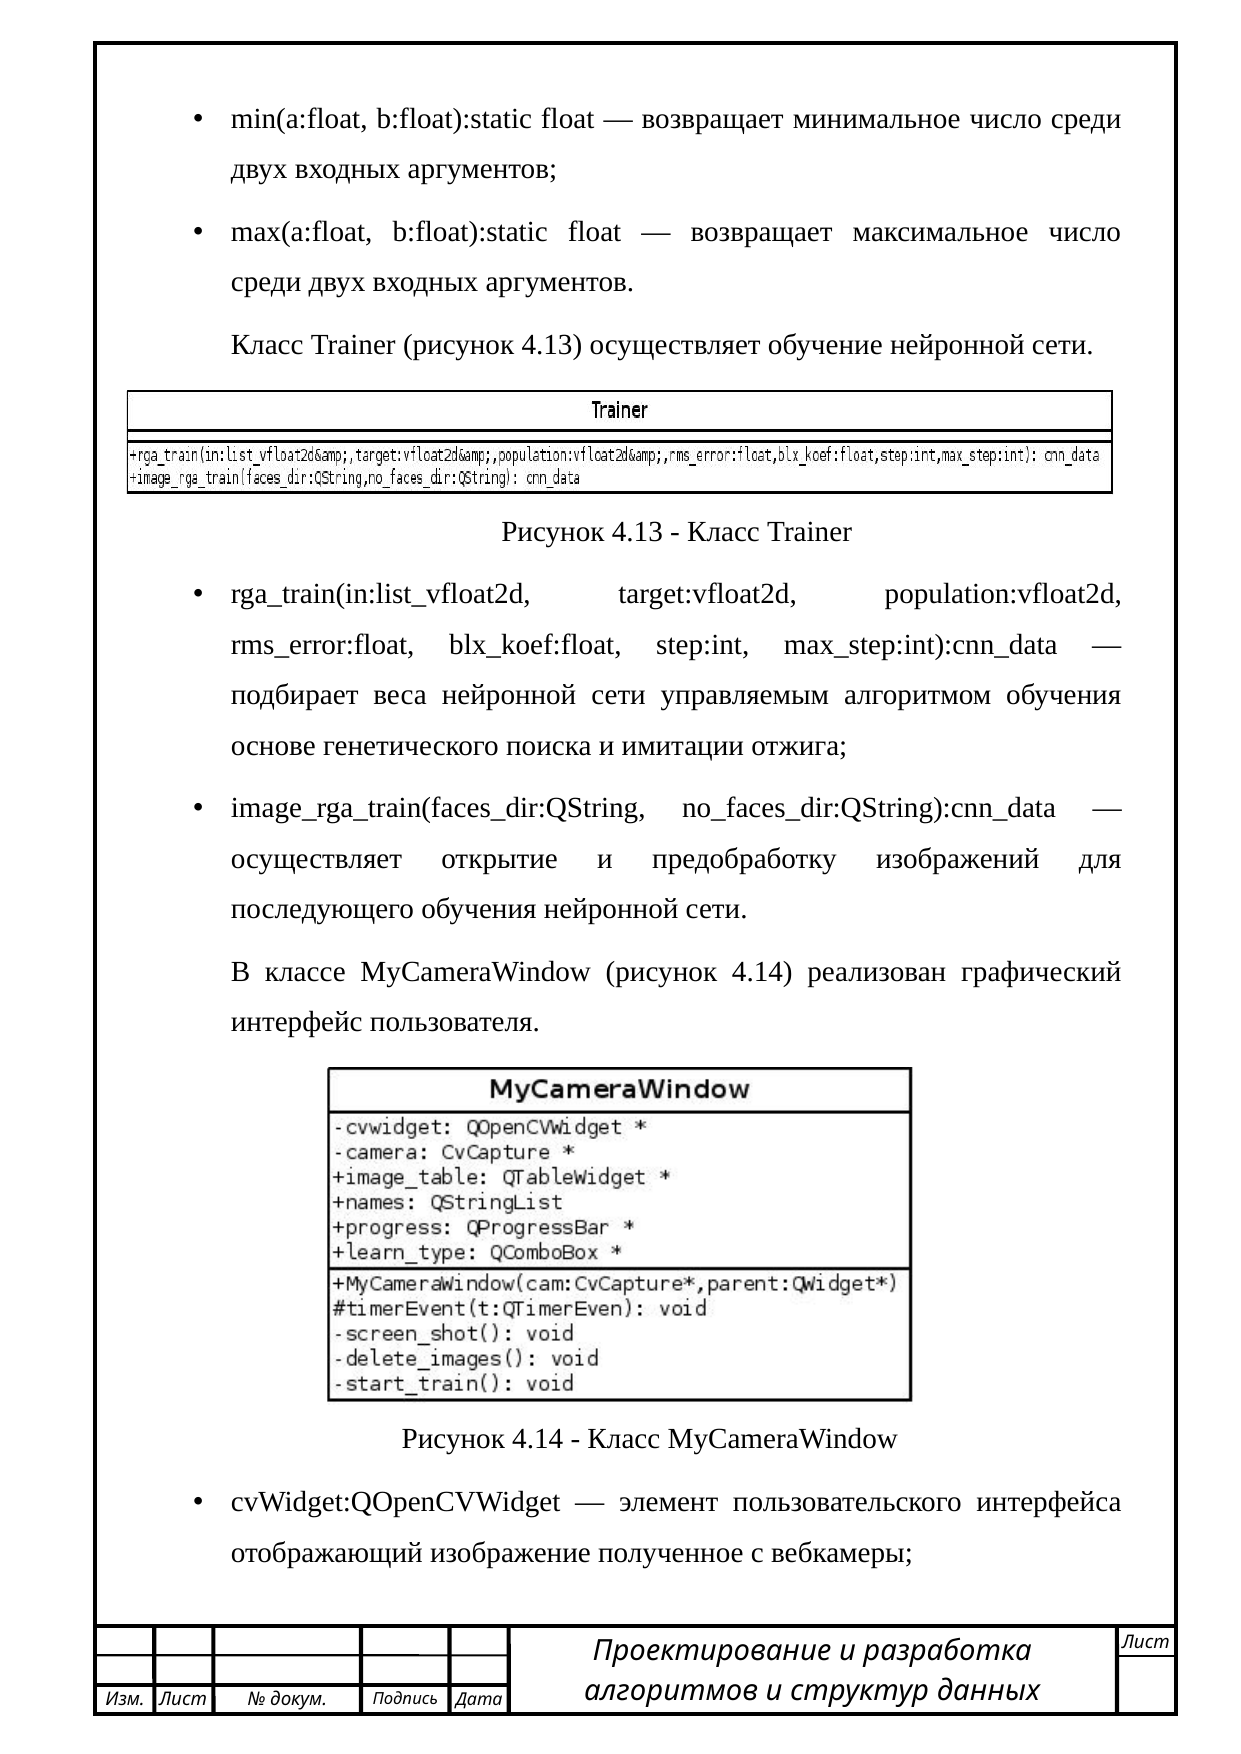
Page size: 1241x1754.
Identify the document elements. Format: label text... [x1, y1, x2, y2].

list max(a:float, b:float):static float — возвращает максимальное число среди двух входных аргументов. [193, 214, 1122, 298]
picture [126, 390, 1114, 497]
picture [327, 1067, 914, 1405]
list image_rga_train(faces_dir:QString, no_faces_dir:QString):cnn_data — осуществляет открытие и предобработку изображений для последующего обучения нейронной сети. [193, 791, 1122, 925]
list Рисунок 4.13 - Класс Trainer [193, 390, 1122, 547]
list Класс Trainer (рисунок 4.13) осуществляет обучение нейронной сети. [193, 327, 1122, 361]
list min(a:float, b:float):static float — возвращает минимальное число среди двух входных аргументов; [193, 101, 1122, 185]
text Рисунок 4.14 - Класс MyCameraWindow [118, 1067, 1122, 1455]
list rga_train(in:list_vfloat2d, target:vfloat2d, population:vfloat2d, rms_error:float, blx_koef:float, step:int, max_step:int):cnn_data — подбирает веса нейронной сети управляемым алгоритмом обучения основе генетического поиска и имитации отжига; [193, 577, 1122, 761]
list В классе MyCameraWindow (рисунок 4.14) реализован графический интерфейс пользователя. [193, 954, 1122, 1038]
list cvWidget:QOpenCVWidget — элемент пользовательского интерфейса отображающий изображение полученное с вебкамеры; [193, 1484, 1122, 1568]
